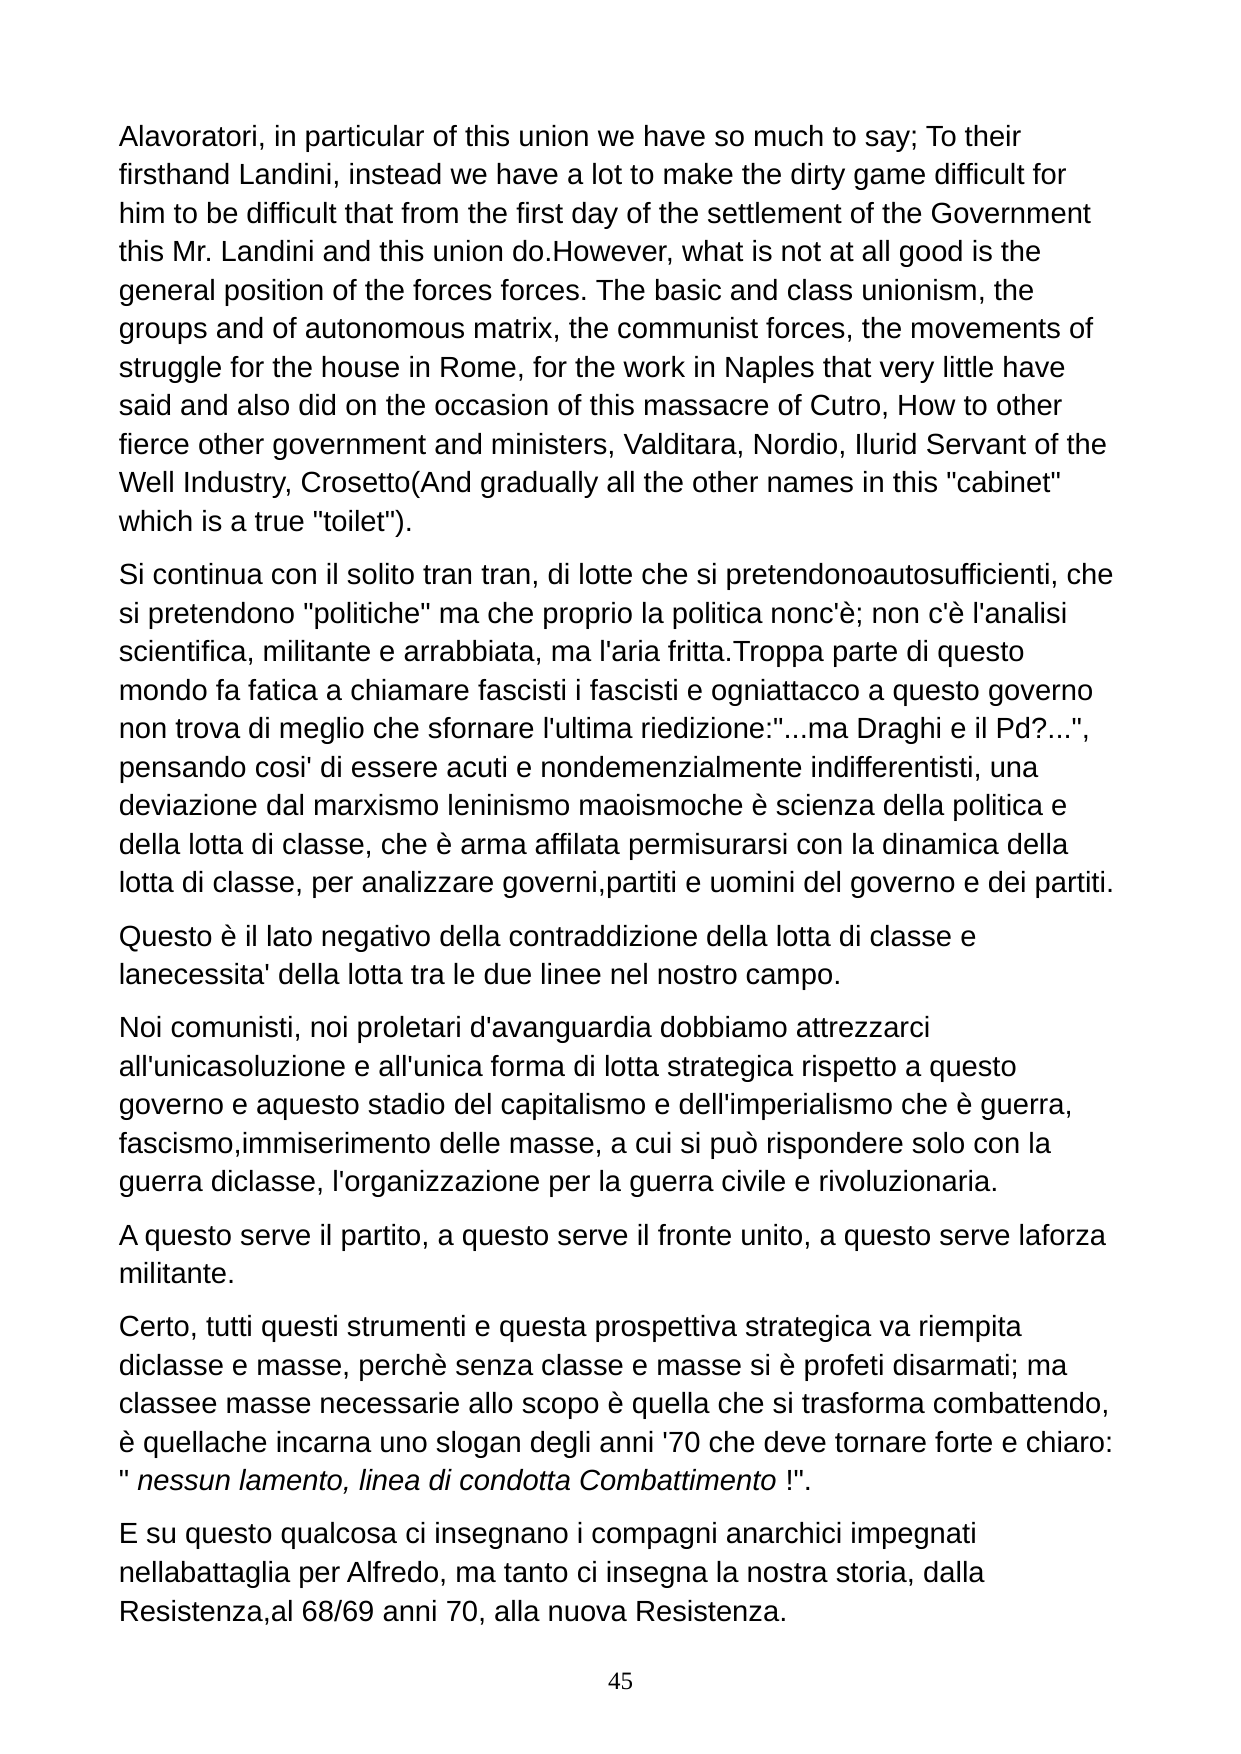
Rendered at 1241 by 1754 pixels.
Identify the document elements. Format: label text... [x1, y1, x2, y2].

text Questo è il lato negativo della contraddizione della lotta di classe e lanecessita' della lotta tra le due linee nel nostro campo. [118, 918, 1122, 991]
text Noi comunisti, noi proletari d'avanguardia dobbiamo attrezzarci all'unicasoluzione e all'unica forma di lotta strategica rispetto a questo governo e aquesto stadio del capitalismo e dell'imperialismo che è guerra, fascismo,immiserimento delle masse, a cui si può rispondere solo con la guerra diclasse, l'organizzazione per la guerra civile e rivoluzionaria. [118, 1010, 1122, 1198]
text A questo serve il partito, a questo serve il fronte unito, a questo serve laforza militante. [118, 1217, 1122, 1289]
text Certo, tutti questi strumenti e questa prospettiva strategica va riempita diclasse e masse, perchè senza classe e masse si è profeti disarmati; ma classee masse necessarie allo scopo è quella che si trasforma combattendo, è quellache incarna uno slogan degli anni '70 che deve tornare forte e chiaro: " nessun lamento, linea di condotta Combattimento !". [118, 1309, 1122, 1497]
text E su questo qualcosa ci insegnano i compagni anarchici impegnati nellabattaglia per Alfredo, ma tanto ci insegna la nostra storia, dalla Resistenza,al 68/69 anni 70, alla nuova Resistenza. [118, 1516, 1122, 1627]
text Alavoratori, in particular of this union we have so much to say; To their firsthand Landini, instead we have a lot to make the dirty game difficult for him to be difficult that from the first day of the settlement of the Government this Mr. Landini and this union do.However, what is not at all good is the general position of the forces forces. The basic and class unionism, the groups and of autonomous matrix, the communist forces, the movements of struggle for the house in Rome, for the work in Naples that very little have said and also did on the occasion of this massacre of Cutro, How to other fierce other government and ministers, Valditara, Nordio, Ilurid Servant of the Well Industry, Crosetto(And gradually all the other names in this "cabinet" which is a true "toilet"). [118, 118, 1122, 537]
text Si continua con il solito tran tran, di lotte che si pretendonoautosufficienti, che si pretendono "politiche" ma che proprio la politica nonc'è; non c'è l'analisi scientifica, militante e arrabbiata, ma l'aria fritta.Troppa parte di questo mondo fa fatica a chiamare fascisti i fascisti e ogniattacco a questo governo non trova di meglio che sfornare l'ultima riedizione:"...ma Draghi e il Pd?...", pensando cosi' di essere acuti e nondemenzialmente indifferentisti, una deviazione dal marxismo leninismo maoismoche è scienza della politica e della lotta di classe, che è arma affilata permisurarsi con la dinamica della lotta di classe, per analizzare governi,partiti e uomini del governo e dei partiti. [118, 557, 1122, 899]
